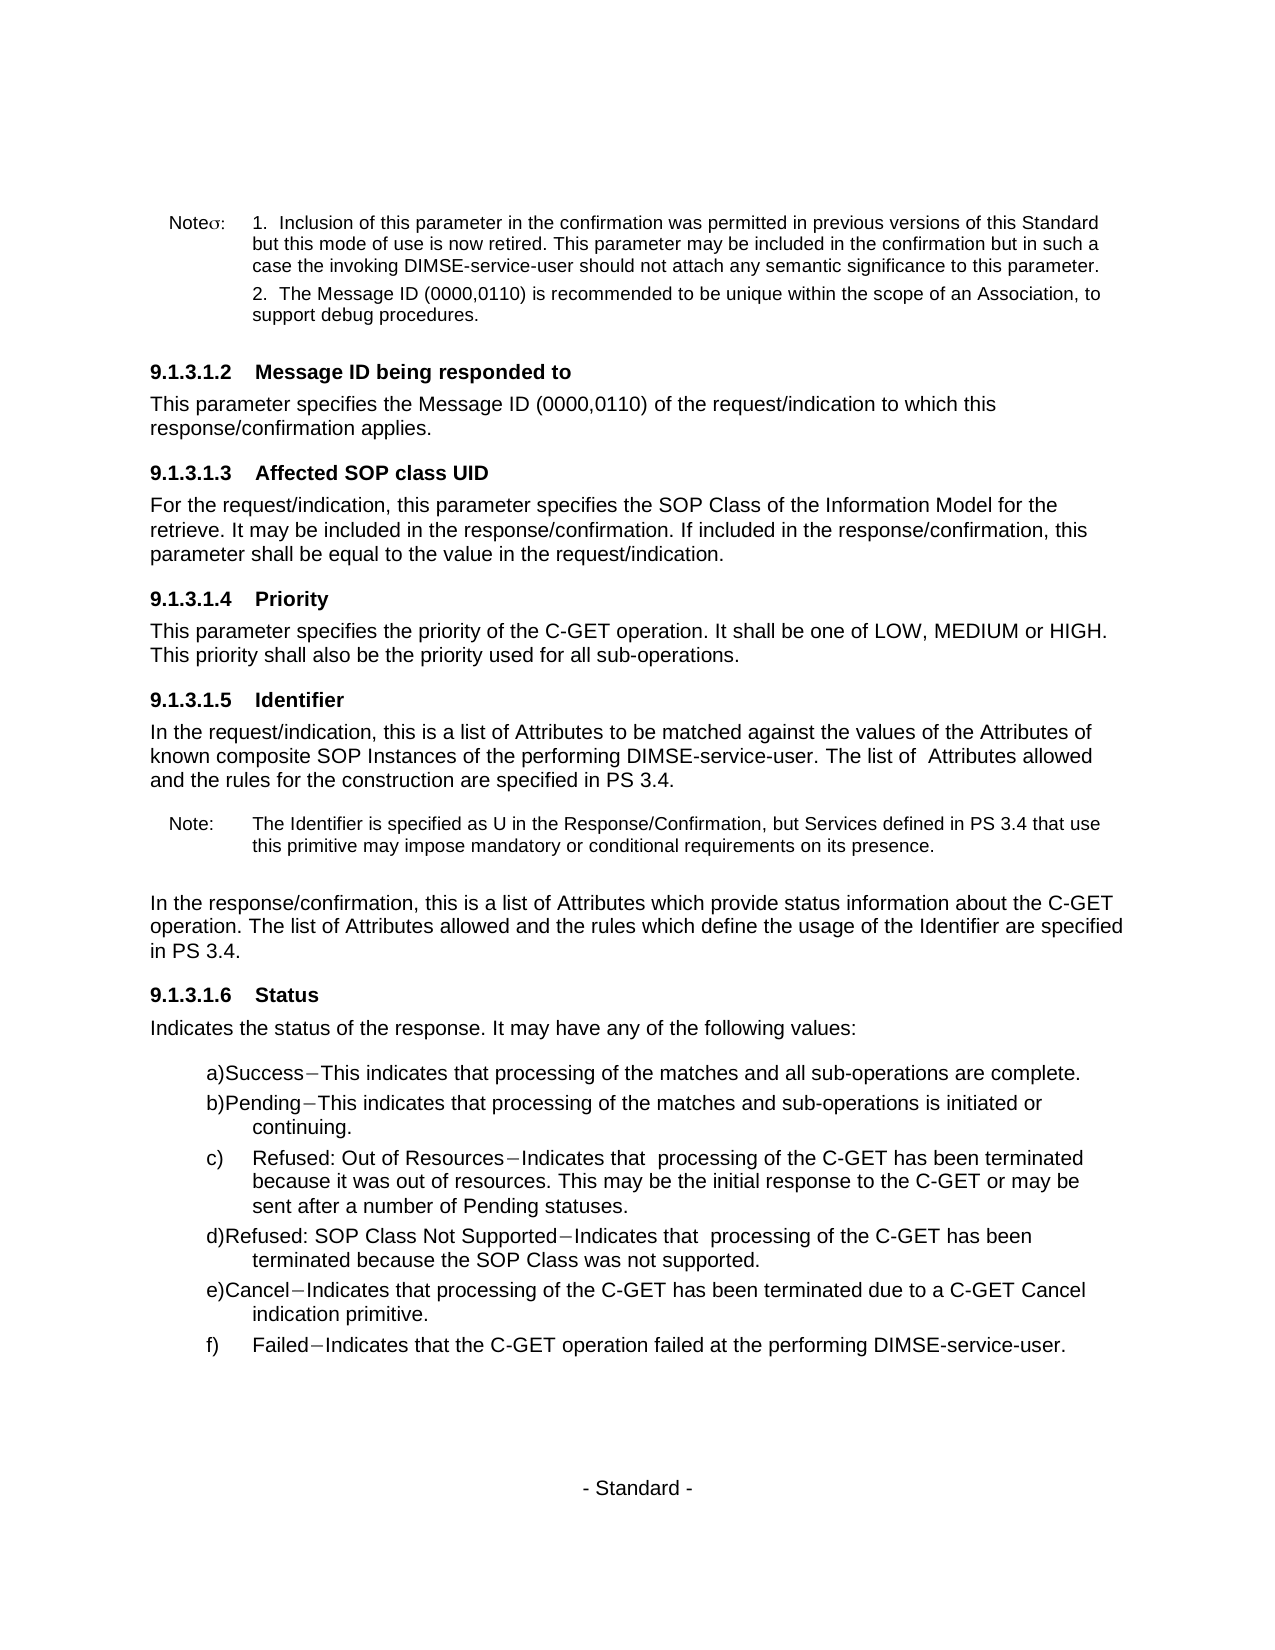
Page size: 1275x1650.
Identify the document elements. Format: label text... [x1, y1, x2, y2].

text d) Refused: SOP Class Not SupportedIndicates that processing of the C-GET has been terminated because the SOP Class was not supported. [206, 1224, 1125, 1272]
text Indicates the status of the response. It may have any of the following values: [150, 1016, 1125, 1040]
subtitle 9.1.3.1.2 Message ID being responded to [150, 360, 1125, 384]
text 2. The Message ID (0000,0110) is recommended to be unique within the scope of an Association, to support debug procedures. [169, 282, 1125, 326]
text In the response/confirmation, this is a list of Attributes which provide status information about the C-GET operation. The list of Attributes allowed and the rules which define the usage of the Identifier are specified in PS 3.4. [150, 890, 1125, 963]
text c) Refused: Out of ResourcesIndicates that processing of the C-GET has been terminated because it was out of resources. This may be the initial response to the C-GET or may be sent after a number of Pending statuses. [206, 1145, 1125, 1218]
subtitle 9.1.3.1.4 Priority [150, 586, 1125, 611]
subtitle 9.1.3.1.5 Identifier [150, 688, 1125, 712]
subtitle 9.1.3.1.6 Status [150, 983, 1125, 1007]
text In the request/indication, this is a list of Attributes to be matched against the values of the Attributes of known composite SOP Instances of the performing DIMSE-service-user. The list of Attributes allowed and the rules for the construction are specified in PS 3.4. [150, 720, 1125, 792]
text f) FailedIndicates that the C‑GET operation failed at the performing DIMSE-service-user. [206, 1333, 1125, 1381]
text e) CancelIndicates that processing of the C-GET has been terminated due to a C-GET Cancel indication primitive. [206, 1278, 1125, 1326]
text Note: The Identifier is specified as U in the Response/Confirmation, but Services defined in PS 3.4 that use this primitive may impose mandatory or conditional requirements on its presence. [169, 813, 1125, 856]
subtitle 9.1.3.1.3 Affected SOP class UID [150, 461, 1125, 485]
text b) PendingThis indicates that processing of the matches and sub-operations is initiated or continuing. [206, 1091, 1125, 1139]
text a) SuccessThis indicates that processing of the matches and all sub-operations are complete. [206, 1061, 1125, 1085]
text This parameter specifies the Message ID (0000,0110) of the request/indication to which this response/confirmation applies. [150, 392, 1125, 440]
text Note 1. Inclusion of this parameter in the confirmation was permitted in previous versions of this Standard but this mode of use is now retired. This parameter may be included in the confirmation but in such a case the invoking DIMSE-service-user should not attach any semantic significance to this parameter. [169, 212, 1125, 276]
text For the request/indication, this parameter specifies the SOP Class of the Information Model for the retrieve. It may be included in the response/confirmation. If included in the response/confirmation, this parameter shall be equal to the value in the request/indication. [150, 493, 1125, 566]
text This parameter specifies the priority of the C-GET operation. It shall be one of LOW, MEDIUM or HIGH. This priority shall also be the priority used for all sub-operations. [150, 619, 1125, 667]
